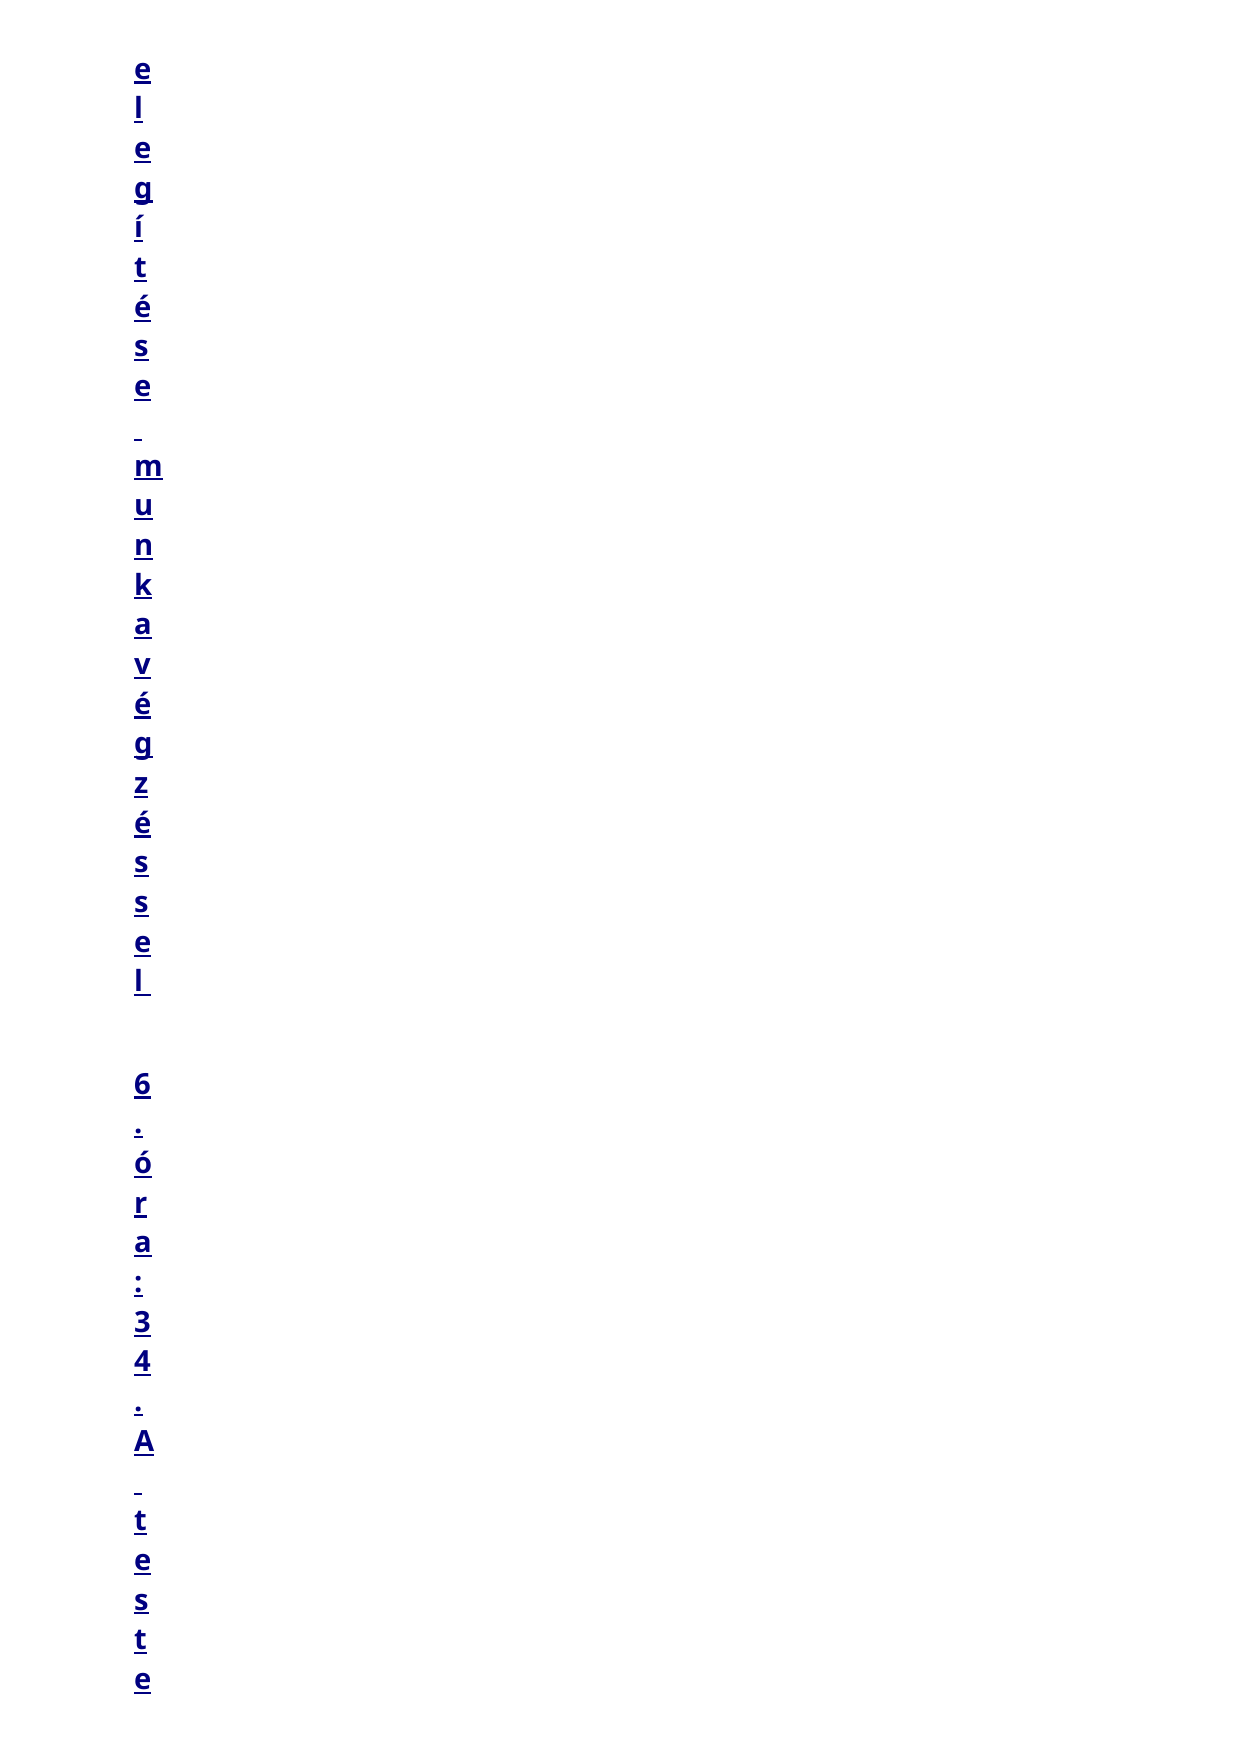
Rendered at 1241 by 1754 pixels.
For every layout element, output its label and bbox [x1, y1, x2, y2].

table_header [118, 45, 131, 1701]
